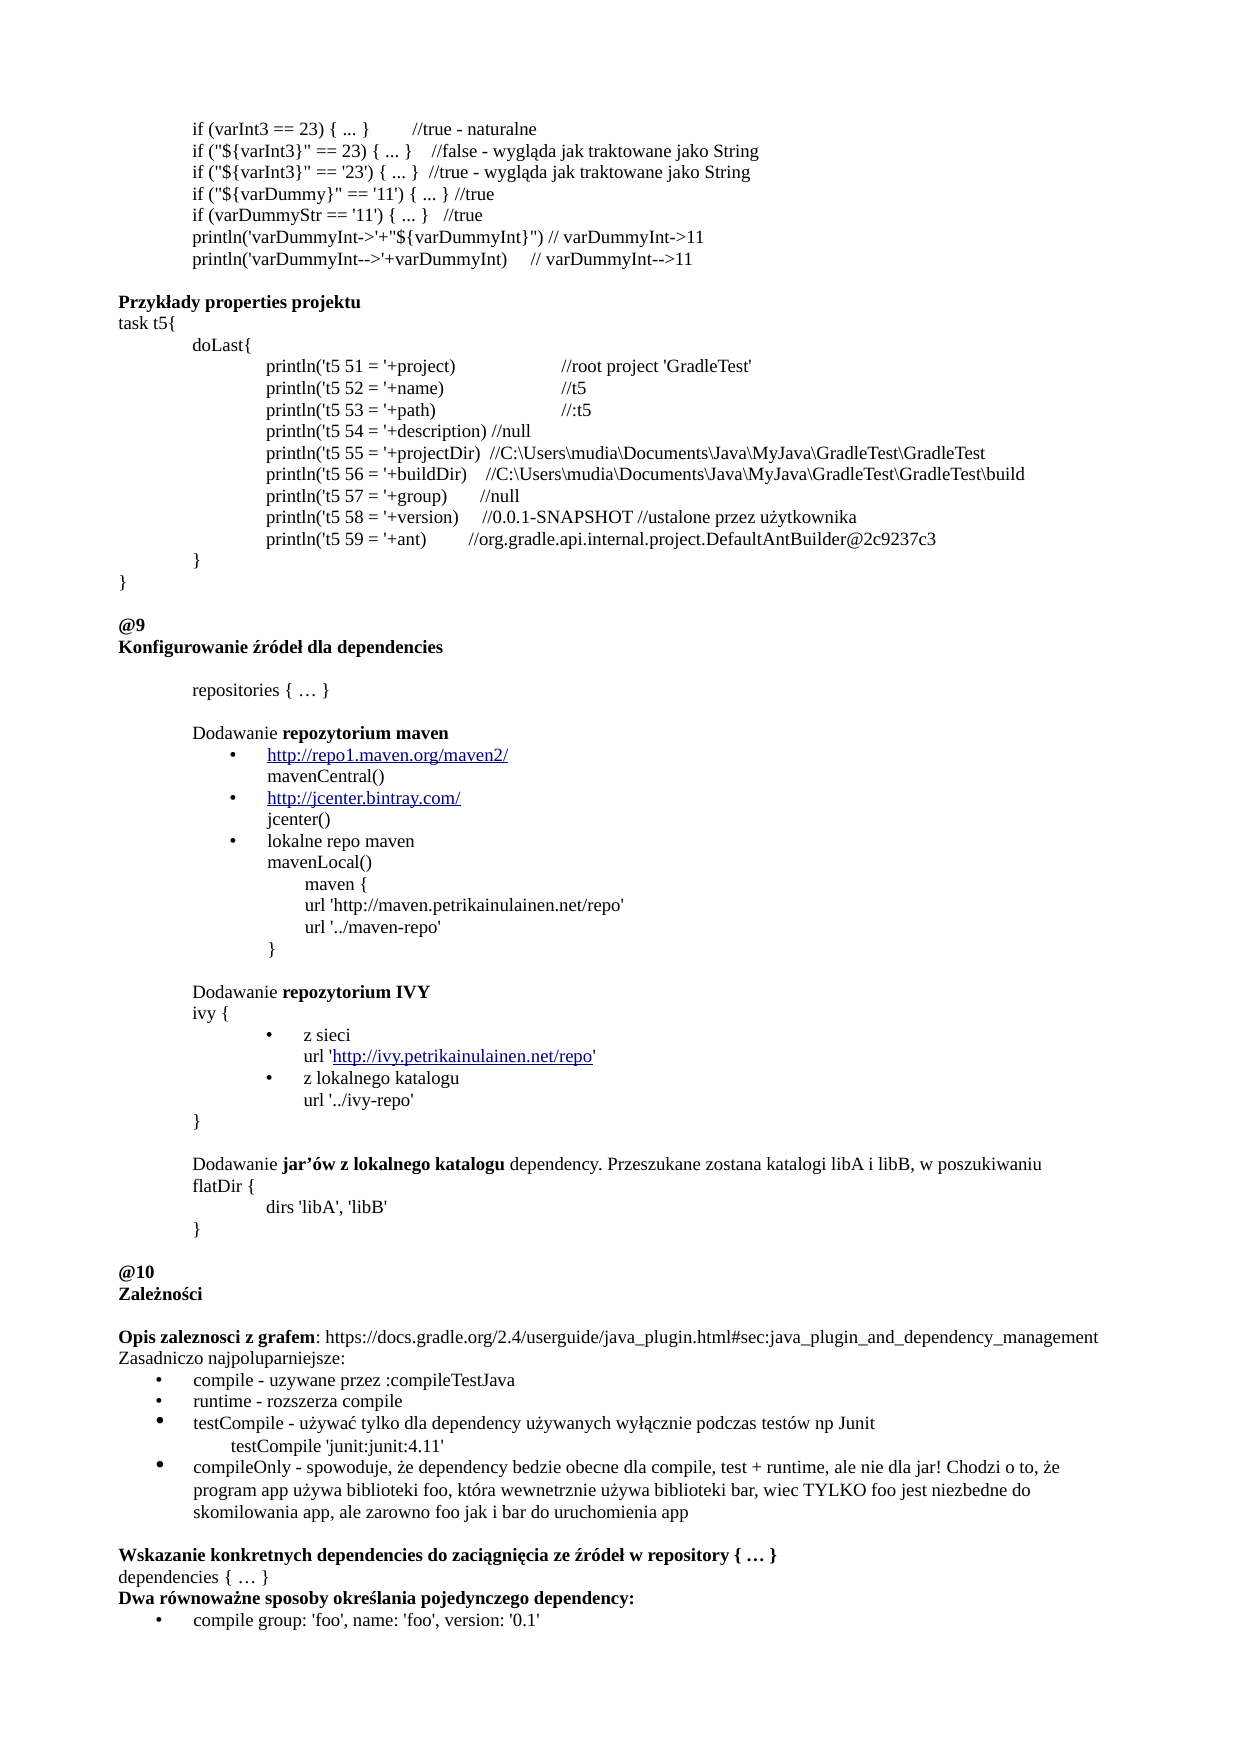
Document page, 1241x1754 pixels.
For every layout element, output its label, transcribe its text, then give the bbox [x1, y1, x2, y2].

text println('varDummyInt->'+"${varDummyInt}") // varDummyInt->11 [118, 226, 1122, 247]
text println('t5 58 = '+version) //0.0.1-SNAPSHOT //ustalone przez użytkownika [118, 506, 1122, 528]
text if ("${varDummy}" == '11') { ... } //true [118, 183, 1122, 204]
list url 'http://maven.petrikainulainen.net/repo' [267, 894, 1122, 916]
text } [118, 1218, 1122, 1239]
text Dodawanie repozytorium IVY [118, 981, 1122, 1002]
text Zależności [118, 1282, 1122, 1304]
text println('t5 54 = '+description) //null [118, 420, 1122, 442]
list mavenLocal() [229, 851, 1122, 873]
text Przykłady properties projektu [118, 291, 1122, 312]
text println('t5 55 = '+projectDir) //C:\Users\mudia\Documents\Java\MyJava\GradleTest\GradleTest [118, 442, 1122, 463]
list url '../maven-repo' [267, 916, 1122, 937]
text println('t5 52 = '+name) //t5 [118, 377, 1122, 398]
text @9 [118, 614, 1122, 636]
list url 'http://ivy.petrikainulainen.net/repo' [266, 1045, 1122, 1067]
list mavenCentral() [229, 765, 1122, 787]
text doLast{ [118, 334, 1122, 355]
text ivy { [118, 1002, 1122, 1024]
list compile group: 'foo', name: 'foo', version: '0.1' [156, 1609, 1122, 1630]
list testCompile - używać tylko dla dependency używanych wyłącznie podczas testów np Junit [156, 1412, 1122, 1435]
text if (varDummyStr == '11') { ... } //true [118, 204, 1122, 226]
list maven { [267, 873, 1122, 894]
text Dodawanie repozytorium maven [118, 722, 1122, 743]
list http://jcenter.bintray.com/ [229, 787, 1122, 808]
list lokalne repo maven [229, 830, 1122, 851]
text Wskazanie konkretnych dependencies do zaciągnięcia ze źródeł w repository { … } [118, 1544, 1122, 1566]
text println('varDummyInt-->'+varDummyInt) // varDummyInt-->11 [118, 247, 1122, 269]
list compileOnly - spowoduje, że dependency bedzie obecne dla compile, test + runtime, ale nie dla jar! Chodzi o to, że program app używa biblioteki foo, która wewnetrznie używa biblioteki bar, wiec TYLKO foo jest niezbedne do skomilowania app, ale zarowno foo jak i bar do uruchomienia app [156, 1456, 1122, 1522]
list jcenter() [229, 808, 1122, 830]
text } [118, 571, 1122, 592]
text if ("${varInt3}" == 23) { ... } //false - wygląda jak traktowane jako String [118, 140, 1122, 161]
text println('t5 56 = '+buildDir) //C:\Users\mudia\Documents\Java\MyJava\GradleTest\GradleTest\build [118, 463, 1122, 485]
text println('t5 57 = '+group) //null [118, 485, 1122, 506]
text if (varInt3 == 23) { ... } //true - naturalne [118, 118, 1122, 140]
text if ("${varInt3}" == '23') { ... } //true - wygląda jak traktowane jako String [118, 161, 1122, 183]
list } [229, 937, 1122, 959]
list z lokalnego katalogu [266, 1067, 1122, 1088]
text repositories { … } [118, 679, 1122, 700]
text Konfigurowanie źródeł dla dependencies [118, 636, 1122, 657]
list compile - uzywane przez :compileTestJava [156, 1369, 1122, 1390]
list http://repo1.maven.org/maven2/ [229, 743, 1122, 765]
text dirs 'libA', 'libB' [118, 1196, 1122, 1218]
text Dodawanie jar’ów z lokalnego katalogu dependency. Przeszukane zostana katalogi libA i libB, w poszukiwaniu [118, 1153, 1122, 1175]
text @10 [118, 1261, 1122, 1282]
text Dwa równoważne sposoby określania pojedynczego dependency: [118, 1587, 1122, 1609]
text println('t5 51 = '+project) //root project 'GradleTest' [118, 355, 1122, 377]
text } [118, 1110, 1122, 1132]
list runtime - rozszerza compile [156, 1390, 1122, 1412]
list testCompile 'junit:junit:4.11' [193, 1435, 1122, 1456]
text } [118, 549, 1122, 571]
text Zasadniczo najpoluparniejsze: [118, 1347, 1122, 1369]
text println('t5 53 = '+path) //:t5 [118, 398, 1122, 420]
text dependencies { … } [118, 1566, 1122, 1587]
text Opis zaleznosci z grafem: https://docs.gradle.org/2.4/userguide/java_plugin.html#sec:java_plugin_and_dependency_management [118, 1326, 1122, 1347]
list url '../ivy-repo' [266, 1088, 1122, 1110]
text flatDir { [118, 1175, 1122, 1196]
text println('t5 59 = '+ant) //org.gradle.api.internal.project.DefaultAntBuilder@2c9237c3 [118, 528, 1122, 549]
text task t5{ [118, 312, 1122, 334]
list z sieci [266, 1024, 1122, 1045]
